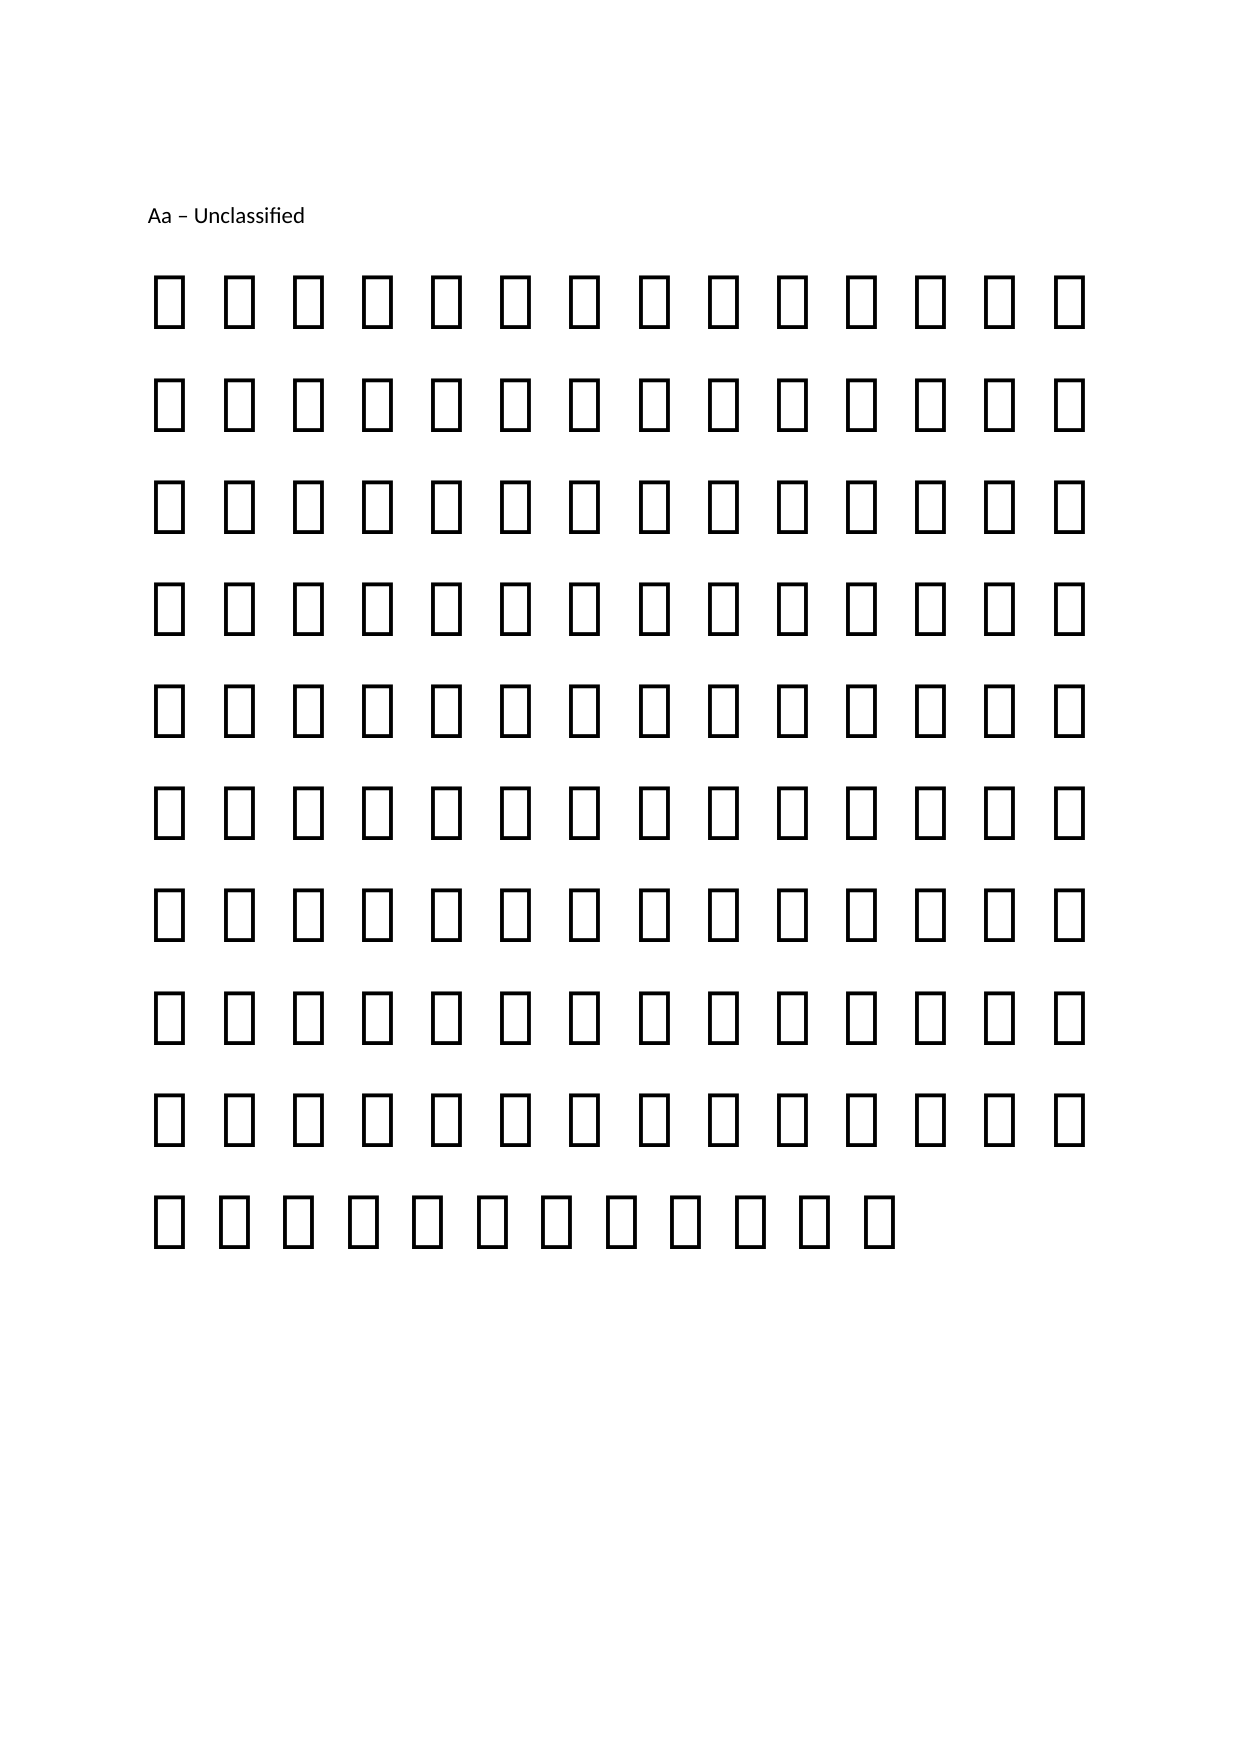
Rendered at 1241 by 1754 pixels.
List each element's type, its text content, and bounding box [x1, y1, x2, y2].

text 󴫙 󴫚 󴫛 󴫜 󴫝 󴫞 󴫟 󴫠 󴫡 󴫢 󴫣 󴫤 󴫥 󴫦 󴫧 󴫨 󴫩 󴫪 󴫫 󴫬 󴫭 󴫮 󴫯 󴫰 󴫱 󴫲 󴫳 󴫴 󴫵 󴫶 󴫷 󴫸 󴫹 󴫺 󴫻 󴫼 󴫽 󴫾 󴫿 󴬀 󴬁 󴬂 󴬃 󴬄 󴬅 󴬆 󴬇 󴬈 󴬉 󴬊 󴬋 󴬌 󴬍 󴬎 󴬏 󴬐 󴬑 󴬒 󴬓 󴬔 󴬕 󴬖 󴬗 󴬘 󴬙 󴬚 󴬛 󴬜 󴬝 󴬞 󴬟 󴬠 󴬡 󴬢 󴬣 󴬤 󴬥 󴬦 󴬧 󴬨 󴬩 󴬪 󴬫 󴬬 󴬭 󴬮 󴬯 󴬰 󴬱 󴬲 󴬳 󴬴 󴬵 󴬶 󴬷 󴬸 󴬹 󴬺 󴬻 󴬼 󴬽 󴬾 󴬿 󴭀 󴭁 󴭂 󴭃 󴭄 󴭅 󴭆 󴭇 󴭈 󴭉 󴭊 󴭋 󴭌 󴭍 󴭎 󴭏 󴭐 󴭑 󴭒 󴭓 󴭔 󴭕 󴭖 󴭗 󴭘 󴭙 󴭚 󴭛 󴭜 󴭝 󴭞 󴭟 󴭠 󴭡 󴭢 [148, 249, 1092, 1271]
text Aa – Unclassified [148, 201, 1092, 229]
